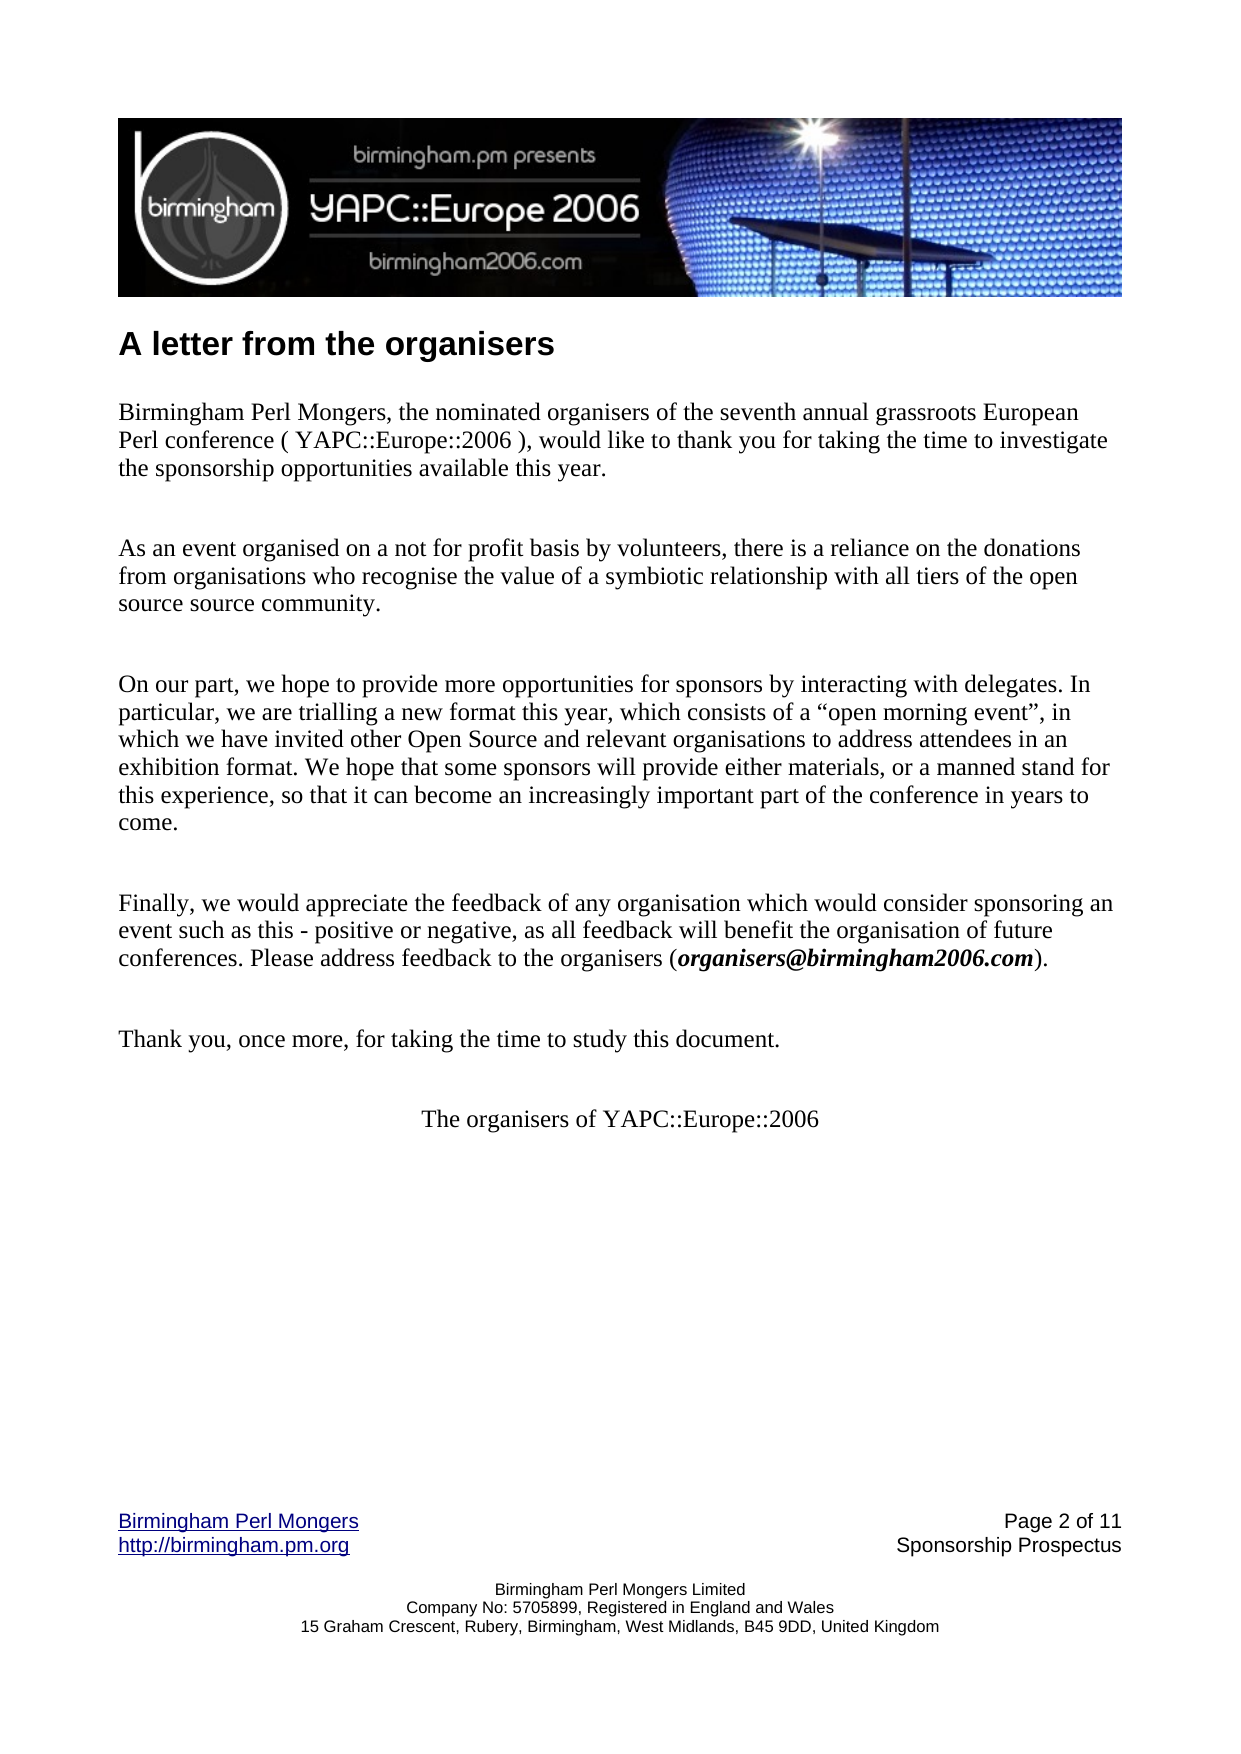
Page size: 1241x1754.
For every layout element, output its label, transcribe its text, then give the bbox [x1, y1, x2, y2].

text As an event organised on a not for profit basis by volunteers, there is a reliance on the donations from organisations who recognise the value of a symbiotic relationship with all tiers of the open source source community. [118, 534, 1122, 617]
text Birmingham Perl Mongers, the nominated organisers of the seventh annual grassroots European Perl conference ( YAPC::Europe::2006 ), would like to thank you for taking the time to investigate the sponsorship opportunities available this year. [118, 398, 1122, 481]
text On our part, we hope to provide more opportunities for sponsors by interacting with delegates. In particular, we are trialling a new format this year, which consists of a “open morning event”, in which we have invited other Open Source and relevant organisations to address attendees in an exhibition format. We hope that some sponsors will provide either materials, or a manned stand for this experience, so that it can become an increasingly important part of the conference in years to come. [118, 670, 1122, 836]
picture [118, 118, 1122, 297]
text A letter from the organisers [118, 325, 1122, 363]
text The organisers of YAPC::Europe::2006 [118, 1105, 1122, 1133]
text Thank you, once more, for taking the time to study this document. [118, 1025, 1122, 1052]
text Finally, we would appreciate the feedback of any organisation which would consider sponsoring an event such as this - positive or negative, as all feedback will benefit the organisation of future conferences. Please address feedback to the organisers (organisers@birmingham2006.com). [118, 889, 1122, 972]
